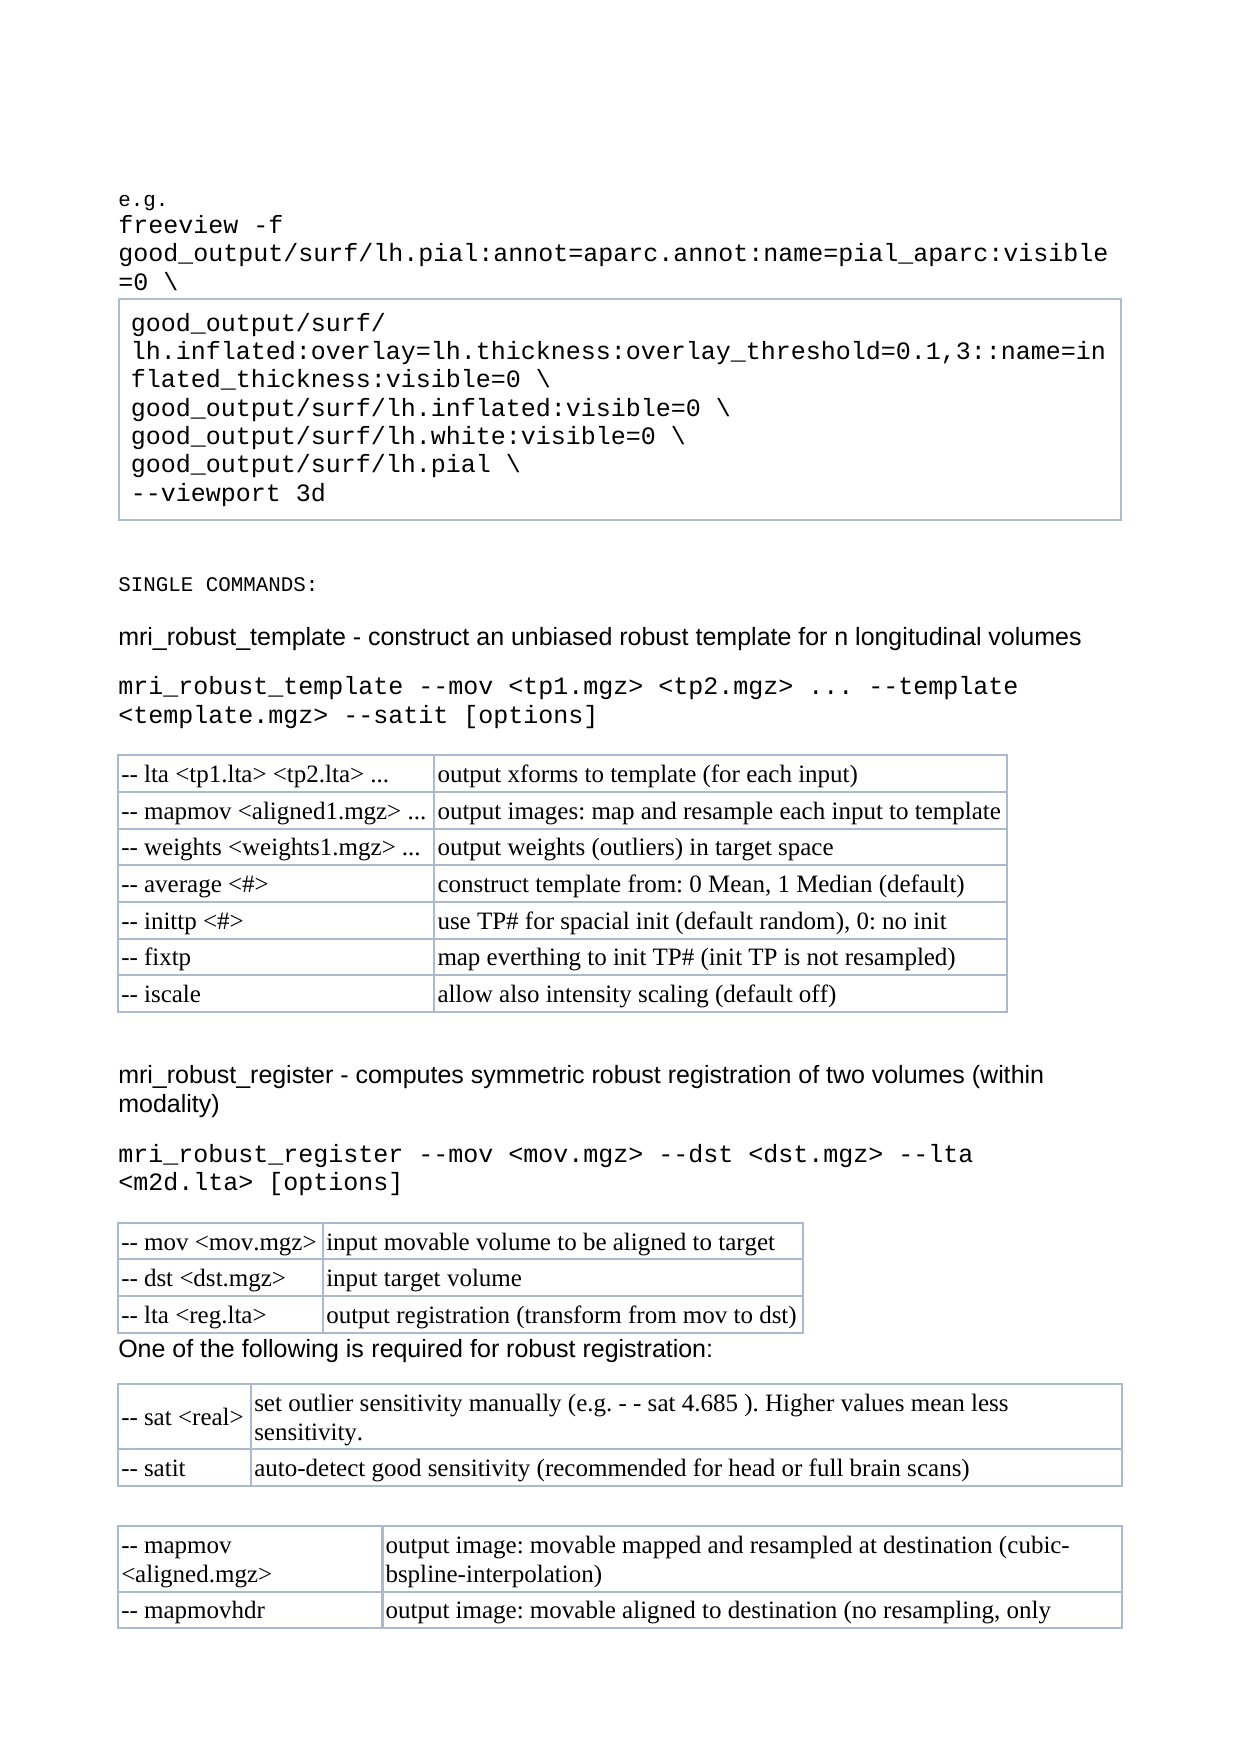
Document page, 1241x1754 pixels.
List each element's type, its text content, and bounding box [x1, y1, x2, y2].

table_cell -- fixtp [119, 940, 433, 974]
text e.g. [118, 189, 1122, 213]
table_cell output image: movable aligned to destination (no resampling, only [384, 1593, 1121, 1627]
table_header -- lta <tp1.lta> <tp2.lta> ... [119, 756, 433, 791]
table_cell -- mapmov <aligned1.mgz> ... [119, 793, 433, 827]
table_cell map everthing to init TP# (init TP is not resampled) [435, 940, 1006, 974]
text SINGLE COMMANDS: [118, 574, 1122, 598]
table_header output image: movable mapped and resampled at destination (cubic-bspline-interpolation) [384, 1527, 1121, 1591]
text good_output/surf/lh.inflated:overlay=lh.thickness:overlay_threshold=0.1,3::name=inflated_thickness:visible=0 \ [120, 300, 1120, 383]
table_cell output images: map and resample each input to template [435, 793, 1006, 827]
table_cell -- lta <reg.lta> [119, 1297, 322, 1332]
text good_output/surf/lh.pial \ [120, 439, 1120, 468]
table_cell -- satit [119, 1450, 250, 1485]
text mri_robust_register --mov <mov.mgz> --dst <dst.mgz> --lta <m2d.lta> [options] [118, 1141, 1122, 1198]
text mri_robust_template - construct an unbiased robust template for n longitudinal volumes [118, 621, 1122, 650]
table_header output xforms to template (for each input) [435, 756, 1006, 791]
text good_output/surf/lh.inflated:visible=0 \ [120, 383, 1120, 411]
table_cell output registration (transform from mov to dst) [324, 1297, 802, 1332]
text mri_robust_template --mov <tp1.mgz> <tp2.mgz> ... --template <template.mgz> --satit [options] [118, 674, 1122, 731]
table_cell allow also intensity scaling (default off) [435, 976, 1006, 1011]
text good_output/surf/lh.white:visible=0 \ [120, 411, 1120, 439]
table_cell use TP# for spacial init (default random), 0: no init [435, 903, 1006, 937]
text freeview -f good_output/surf/lh.pial:annot=aparc.annot:name=pial_aparc:visible=0 \ [118, 213, 1122, 298]
table_cell output weights (outliers) in target space [435, 830, 1006, 864]
table_cell -- average <#> [119, 866, 433, 901]
table_cell -- weights <weights1.mgz> ... [119, 830, 433, 864]
table_header -- mapmov <aligned.mgz> [119, 1527, 381, 1591]
table_header set outlier sensitivity manually (e.g. - - sat 4.685 ). Higher values mean less sensitivity. [252, 1385, 1121, 1448]
table_cell -- iscale [119, 976, 433, 1011]
table_cell -- mapmovhdr [119, 1593, 381, 1627]
table_cell construct template from: 0 Mean, 1 Median (default) [435, 866, 1006, 901]
table_header -- sat <real> [119, 1385, 250, 1448]
table_cell auto-detect good sensitivity (recommended for head or full brain scans) [252, 1450, 1121, 1485]
table_cell -- inittp <#> [119, 903, 433, 937]
table_cell -- dst <dst.mgz> [119, 1260, 322, 1295]
text mri_robust_register - computes symmetric robust registration of two volumes (within modality) [118, 1060, 1122, 1118]
table_header input movable volume to be aligned to target [324, 1224, 802, 1258]
table_cell input target volume [324, 1260, 802, 1295]
table_header -- mov <mov.mgz> [119, 1224, 322, 1258]
text One of the following is required for robust registration: [118, 1334, 1122, 1362]
text --viewport 3d [120, 468, 1120, 519]
